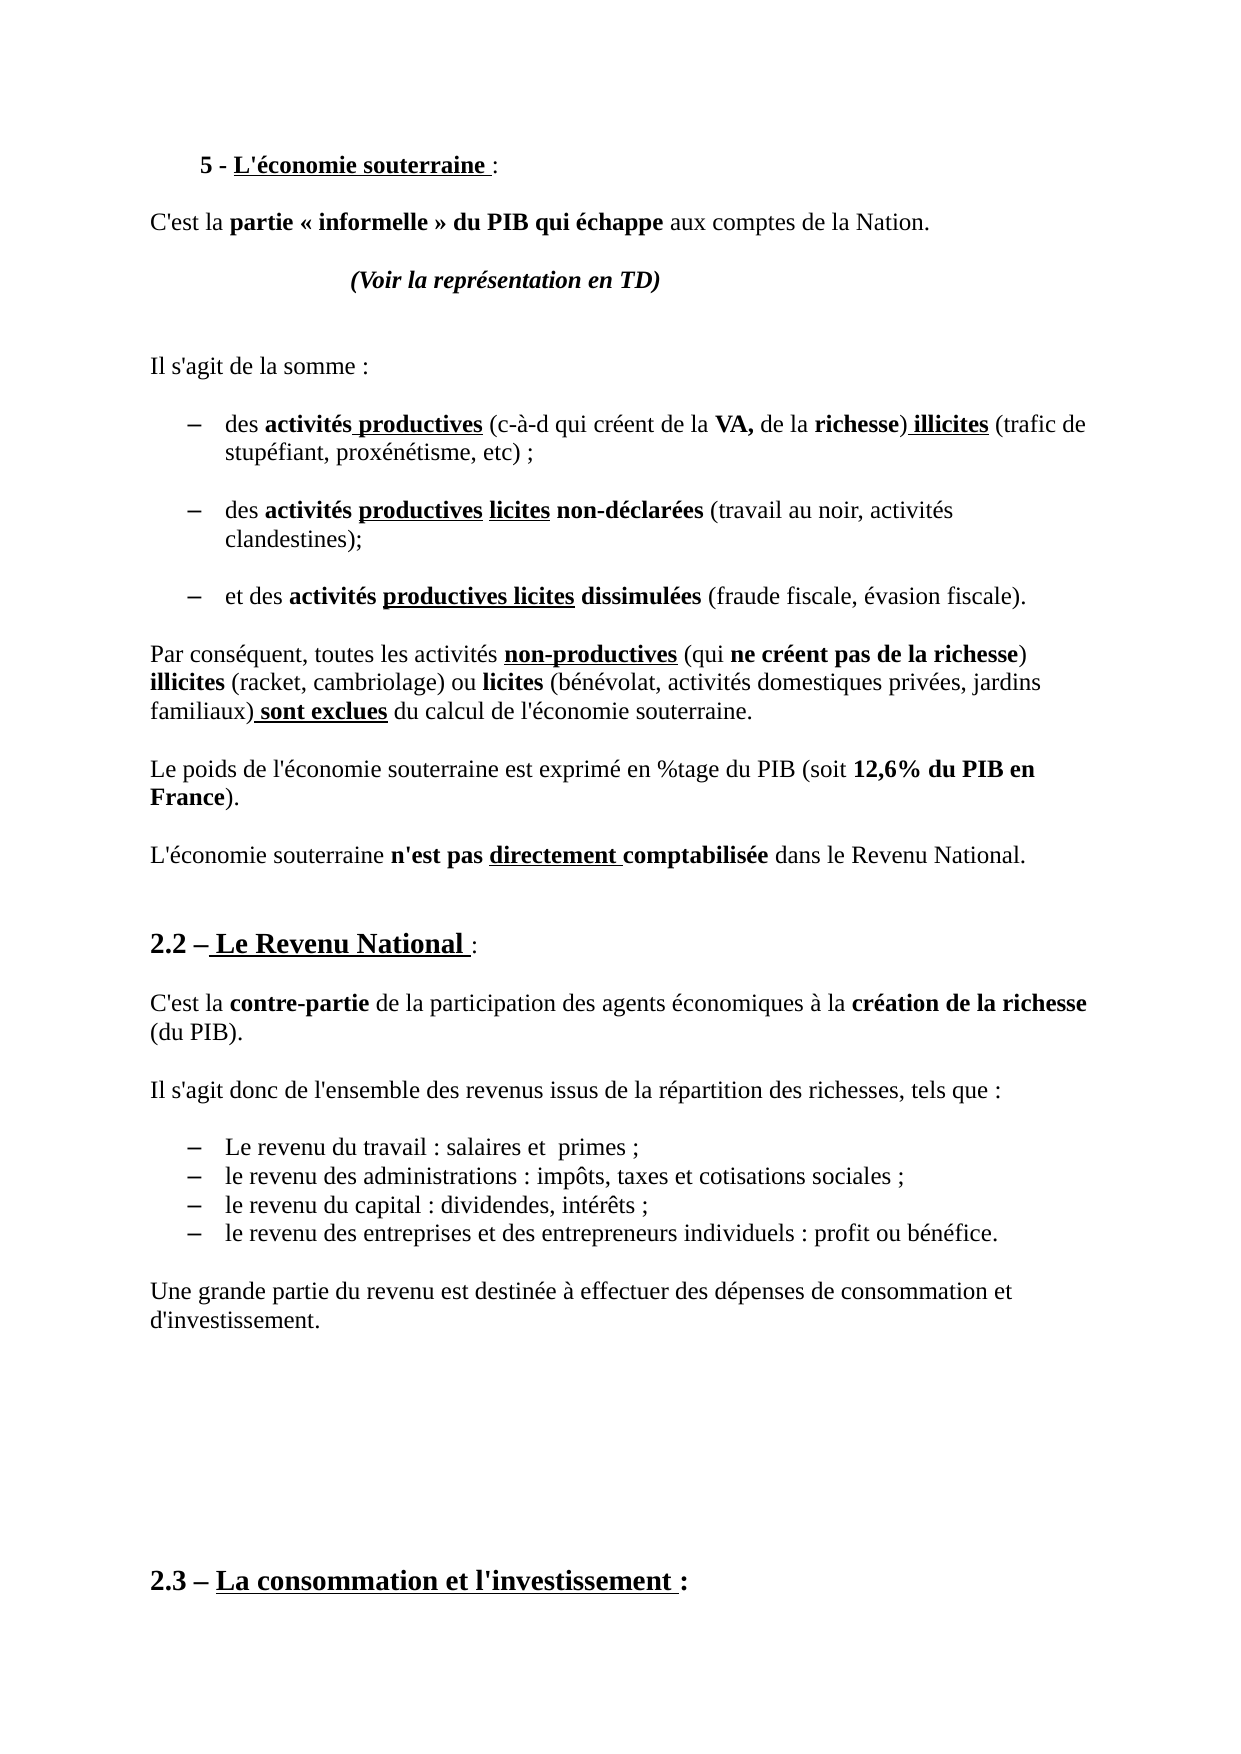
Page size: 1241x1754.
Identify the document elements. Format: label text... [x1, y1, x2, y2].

list Le revenu du travail : salaires et primes ; [187, 1132, 1090, 1161]
text 5 - L'économie souterraine : [150, 150, 1090, 179]
list des activités productives licites non-déclarées (travail au noir, activités clandestines); [187, 495, 1090, 552]
text Il s'agit donc de l'ensemble des revenus issus de la répartition des richesses, tels que : [150, 1075, 1090, 1103]
text C'est la contre-partie de la participation des agents économiques à la création de la richesse (du PIB). [150, 988, 1090, 1046]
text Le poids de l'économie souterraine est exprimé en %tage du PIB (soit 12,6% du PIB en France). [150, 754, 1090, 811]
list le revenu des entreprises et des entrepreneurs individuels : profit ou bénéfice. [187, 1218, 1090, 1247]
text L'économie souterraine n'est pas directement comptabilisée dans le Revenu National. [150, 840, 1090, 869]
text d'investissement. [150, 1305, 1090, 1333]
text Il s'agit de la somme : [150, 351, 1090, 380]
text Une grande partie du revenu est destinée à effectuer des dépenses de consommation et [150, 1276, 1090, 1305]
text (Voir la représentation en TD) [150, 265, 1090, 294]
list des activités productives (c-à-d qui créent de la VA, de la richesse) illicites (trafic de stupéfiant, proxénétisme, etc) ; [187, 409, 1090, 466]
text 2.2 – Le Revenu National : [150, 926, 1090, 960]
list le revenu des administrations : impôts, taxes et cotisations sociales ; [187, 1161, 1090, 1190]
text Par conséquent, toutes les activités non-productives (qui ne créent pas de la richesse) illicites (racket, cambriolage) ou licites (bénévolat, activités domestiques privées, jardins familiaux) sont exclues du calcul de l'économie souterraine. [150, 639, 1090, 725]
text 2.3 – La consommation et l'investissement : [150, 1563, 1090, 1597]
text C'est la partie « informelle » du PIB qui échappe aux comptes de la Nation. [150, 207, 1090, 236]
list le revenu du capital : dividendes, intérêts ; [187, 1190, 1090, 1218]
list et des activités productives licites dissimulées (fraude fiscale, évasion fiscale). [187, 581, 1090, 610]
